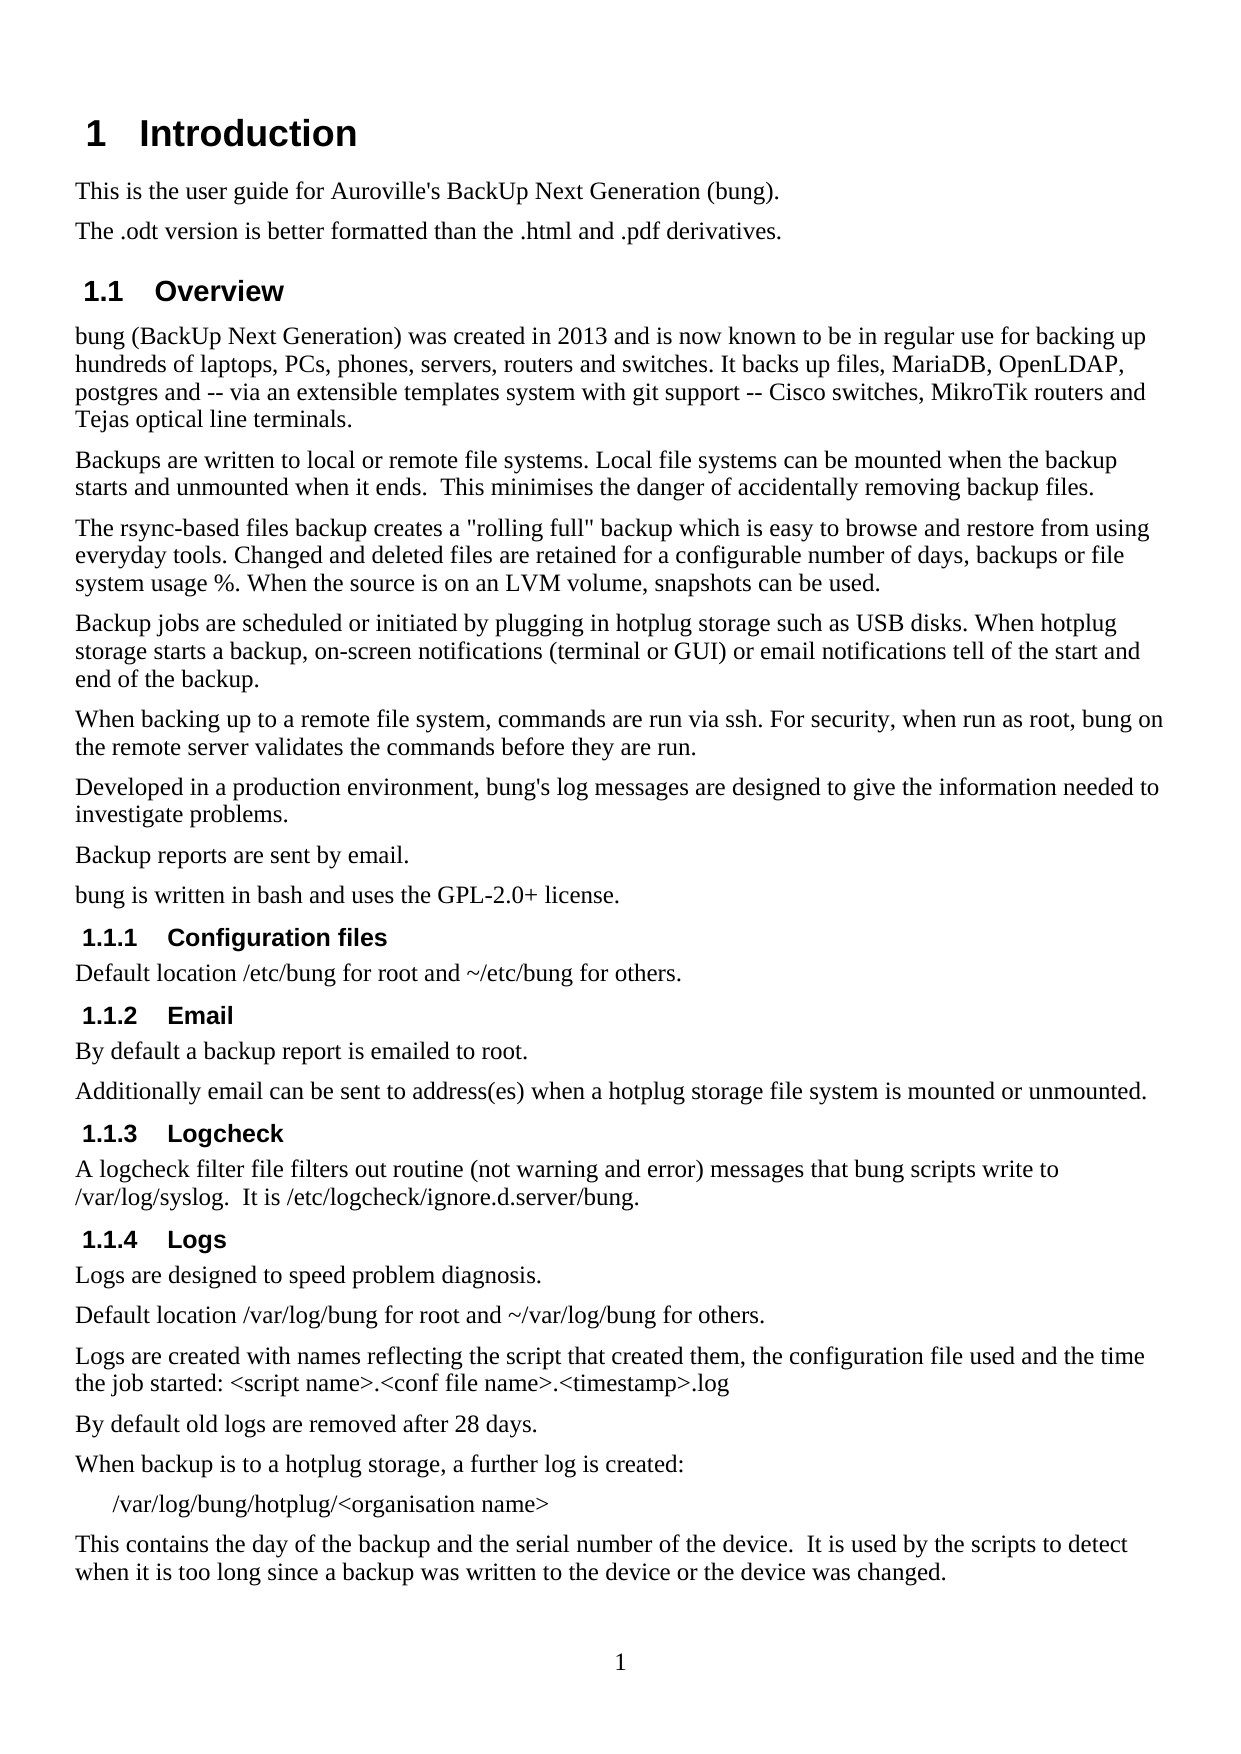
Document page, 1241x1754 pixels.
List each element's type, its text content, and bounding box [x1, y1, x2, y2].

text Backup reports are sent by email. [75, 841, 1166, 868]
text Logs are created with names reflecting the script that created them, the configuration file used and the time the job started: <script name>.<conf file name>.<timestamp>.log [75, 1342, 1166, 1397]
subtitle Introduction [75, 112, 1166, 154]
text Developed in a production environment, bung's log messages are designed to give the information needed to investigate problems. [75, 773, 1166, 828]
subtitle Logs [75, 1226, 1166, 1254]
subtitle Logcheck [75, 1120, 1166, 1148]
text bung is written in bash and uses the GPL-2.0+ license. [75, 881, 1166, 909]
text /var/log/bung/hotplug/<organisation name> [112, 1490, 1166, 1518]
text A logcheck filter file filters out routine (not warning and error) messages that bung scripts write to /var/log/syslog. It is /etc/logcheck/ignore.d.server/bung. [75, 1156, 1166, 1211]
text By default a backup report is emailed to root. [75, 1037, 1166, 1065]
subtitle Email [75, 1002, 1166, 1030]
text Backup jobs are scheduled or initiated by plugging in hotplug storage such as USB disks. When hotplug storage starts a backup, on-screen notifications (terminal or GUI) or email notifications tell of the start and end of the backup. [75, 609, 1166, 692]
text Default location /etc/bung for root and ~/etc/bung for others. [75, 959, 1166, 987]
text bung (BackUp Next Generation) was created in 2013 and is now known to be in regular use for backing up hundreds of laptops, PCs, phones, servers, routers and switches. It backs up files, MariaDB, OpenLDAP, postgres and -- via an extensible templates system with git support -- Cisco switches, MikroTik routers and Tejas optical line terminals. [75, 322, 1166, 433]
text When backing up to a remote file system, commands are run via ssh. For security, when run as root, bung on the remote server validates the commands before they are run. [75, 705, 1166, 760]
text Logs are designed to speed problem diagnosis. [75, 1261, 1166, 1289]
text This is the user guide for Auroville's BackUp Next Generation (bung). [75, 177, 1166, 204]
text When backup is to a hotplug storage, a further log is created: [75, 1450, 1166, 1478]
subtitle Overview [75, 275, 1166, 307]
text The rsync-based files backup creates a "rolling full" backup which is easy to browse and restore from using everyday tools. Changed and deleted files are retained for a configurable number of days, backups or file system usage %. When the source is on an LVM volume, snapshots can be used. [75, 514, 1166, 597]
text Default location /var/log/bung for root and ~/var/log/bung for others. [75, 1302, 1166, 1329]
subtitle Configuration files [75, 924, 1166, 952]
text Additionally email can be sent to address(es) when a hotplug storage file system is mounted or unmounted. [75, 1077, 1166, 1105]
text This contains the day of the backup and the serial number of the device. It is used by the scripts to detect when it is too long since a backup was written to the device or the device was changed. [75, 1530, 1166, 1586]
text Backups are written to local or remote file systems. Local file systems can be mounted when the backup starts and unmounted when it ends. This minimises the danger of accidentally removing backup files. [75, 446, 1166, 501]
text The .odt version is better formatted than the .html and .pdf derivatives. [75, 217, 1166, 245]
text By default old logs are removed after 28 days. [75, 1410, 1166, 1437]
